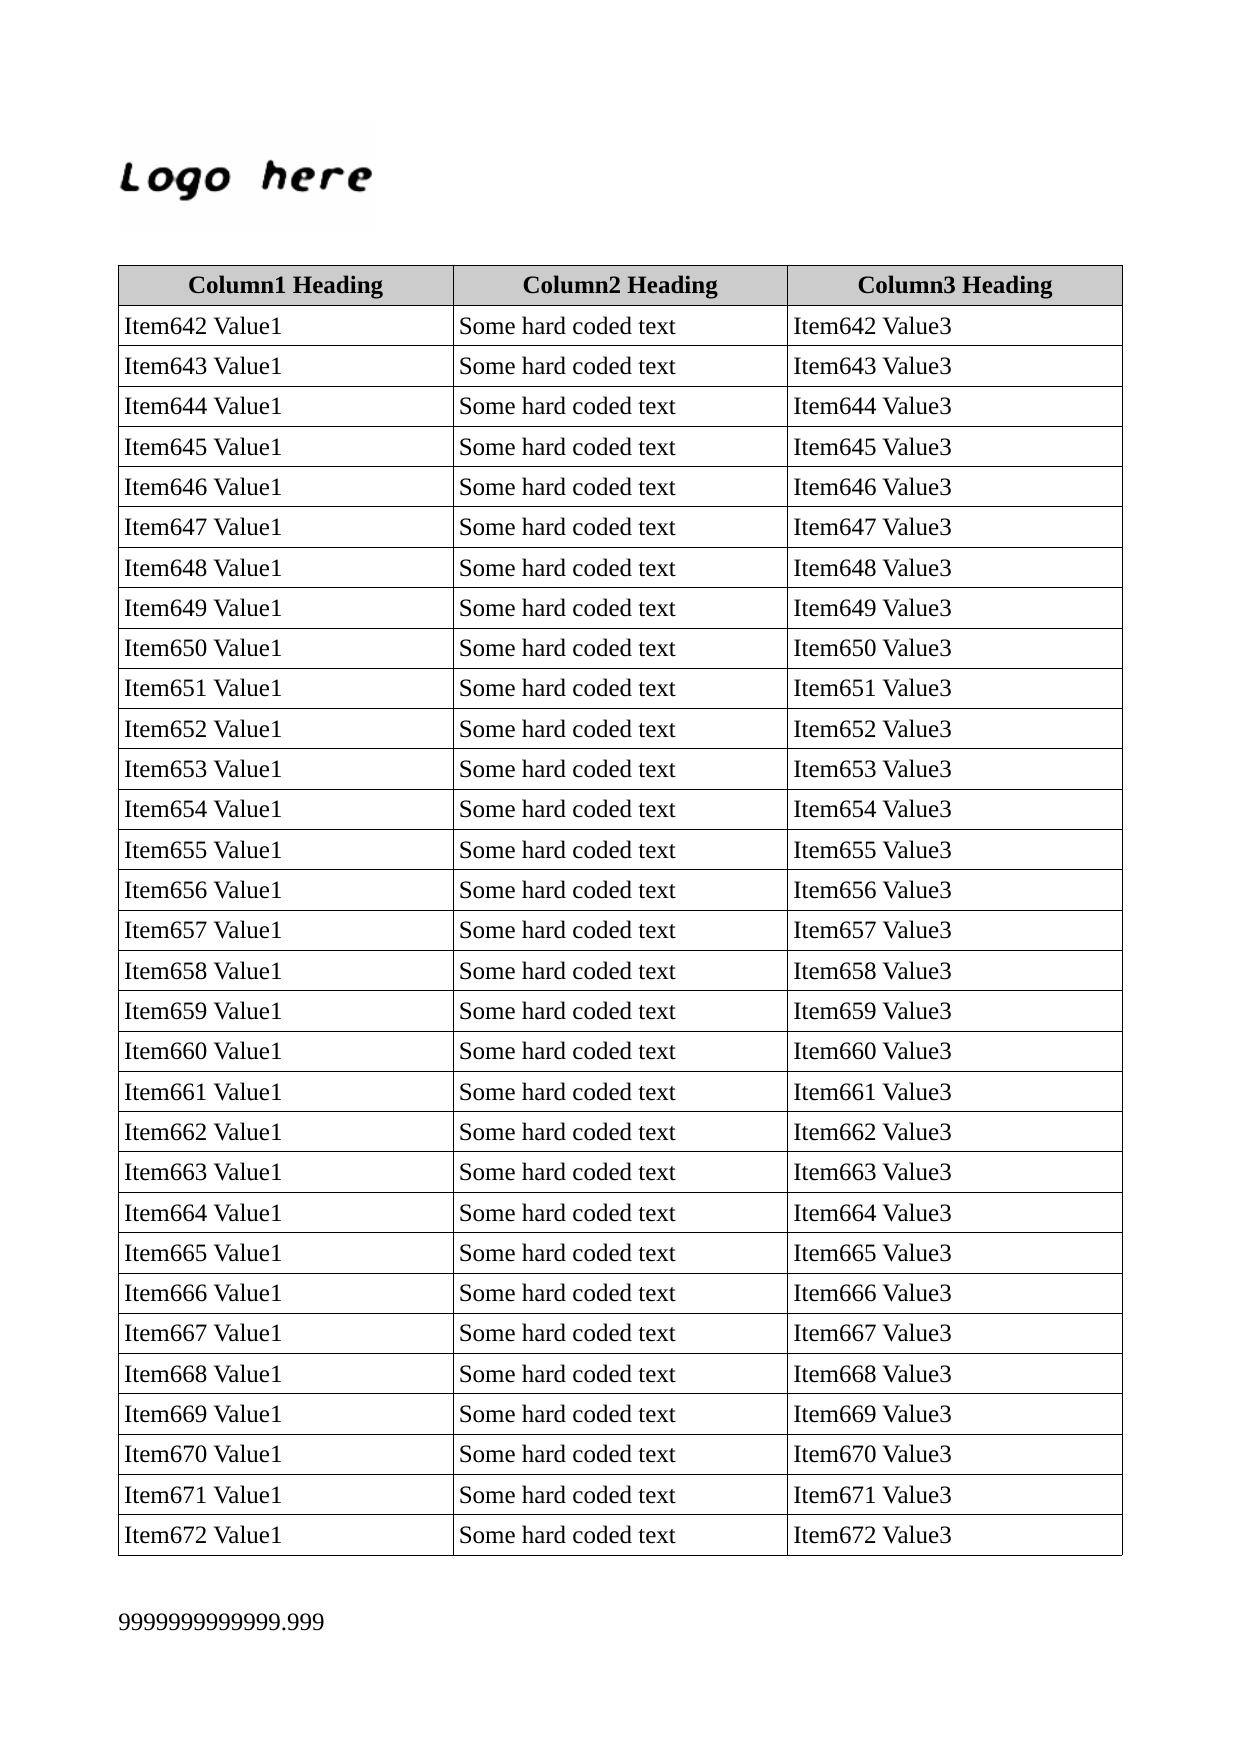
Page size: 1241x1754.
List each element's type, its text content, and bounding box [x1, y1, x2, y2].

table_cell Item645 Value1 [119, 427, 453, 466]
table_cell Some hard coded text [454, 1354, 787, 1393]
table_cell Item665 Value1 [119, 1233, 453, 1272]
table_cell Some hard coded text [454, 1152, 787, 1192]
table_cell Item650 Value3 [788, 629, 1122, 668]
table_cell Some hard coded text [454, 548, 787, 587]
table_cell Item671 Value1 [119, 1475, 453, 1514]
table_cell Item656 Value3 [788, 870, 1122, 909]
table_cell Item672 Value3 [788, 1515, 1122, 1554]
table_cell Item670 Value1 [119, 1435, 453, 1474]
table_cell Some hard coded text [454, 669, 787, 708]
table_cell Item642 Value3 [788, 306, 1122, 345]
table_cell Some hard coded text [454, 911, 787, 950]
table_cell Some hard coded text [454, 1112, 787, 1151]
table_cell Item662 Value1 [119, 1112, 453, 1151]
table_cell Item652 Value1 [119, 709, 453, 748]
table_cell Item661 Value3 [788, 1072, 1122, 1111]
table_cell Some hard coded text [454, 790, 787, 829]
table_cell Item643 Value3 [788, 346, 1122, 386]
table_cell Item648 Value1 [119, 548, 453, 587]
table_cell Item653 Value3 [788, 749, 1122, 789]
table_cell Some hard coded text [454, 387, 787, 426]
table_header Column3 Heading [788, 266, 1122, 305]
picture [118, 118, 377, 236]
table_cell Item654 Value3 [788, 790, 1122, 829]
table_cell Item655 Value1 [119, 830, 453, 869]
table_cell Item660 Value3 [788, 1032, 1122, 1071]
table_cell Some hard coded text [454, 870, 787, 909]
table_cell Item660 Value1 [119, 1032, 453, 1071]
table_cell Item644 Value3 [788, 387, 1122, 426]
table_cell Some hard coded text [454, 1515, 787, 1554]
table_cell Item668 Value3 [788, 1354, 1122, 1393]
table_header Column1 Heading [119, 266, 453, 305]
table_cell Some hard coded text [454, 588, 787, 627]
table_cell Some hard coded text [454, 709, 787, 748]
table_cell Item667 Value1 [119, 1314, 453, 1353]
table_cell Some hard coded text [454, 507, 787, 547]
table_cell Some hard coded text [454, 467, 787, 506]
table_cell Item661 Value1 [119, 1072, 453, 1111]
table_cell Item653 Value1 [119, 749, 453, 789]
table_cell Item668 Value1 [119, 1354, 453, 1393]
table_cell Item646 Value1 [119, 467, 453, 506]
table_cell Some hard coded text [454, 1032, 787, 1071]
table_cell Item642 Value1 [119, 306, 453, 345]
table_cell Item662 Value3 [788, 1112, 1122, 1151]
table_cell Some hard coded text [454, 1435, 787, 1474]
table_cell Item669 Value3 [788, 1394, 1122, 1434]
table_cell Some hard coded text [454, 951, 787, 990]
table_cell Some hard coded text [454, 991, 787, 1031]
table_cell Item646 Value3 [788, 467, 1122, 506]
table_cell Some hard coded text [454, 749, 787, 789]
table_cell Some hard coded text [454, 629, 787, 668]
table_cell Item664 Value3 [788, 1193, 1122, 1232]
table_cell Item650 Value1 [119, 629, 453, 668]
table_cell Item645 Value3 [788, 427, 1122, 466]
table_cell Item671 Value3 [788, 1475, 1122, 1514]
table_cell Item664 Value1 [119, 1193, 453, 1232]
table_cell Item667 Value3 [788, 1314, 1122, 1353]
table_cell Item656 Value1 [119, 870, 453, 909]
table_cell Item658 Value3 [788, 951, 1122, 990]
table_cell Some hard coded text [454, 1193, 787, 1232]
table_cell Some hard coded text [454, 1394, 787, 1434]
table_cell Some hard coded text [454, 1233, 787, 1272]
table_cell Item669 Value1 [119, 1394, 453, 1434]
table_cell Item651 Value1 [119, 669, 453, 708]
table_header Column2 Heading [454, 266, 787, 305]
table_cell Item648 Value3 [788, 548, 1122, 587]
table_cell Item657 Value1 [119, 911, 453, 950]
table_cell Item663 Value3 [788, 1152, 1122, 1192]
table_cell Some hard coded text [454, 830, 787, 869]
table_cell Some hard coded text [454, 306, 787, 345]
table_cell Item644 Value1 [119, 387, 453, 426]
table_cell Some hard coded text [454, 427, 787, 466]
table_cell Item659 Value1 [119, 991, 453, 1031]
table_cell Item672 Value1 [119, 1515, 453, 1554]
table_cell Item649 Value3 [788, 588, 1122, 627]
table_cell Some hard coded text [454, 346, 787, 386]
table_cell Item643 Value1 [119, 346, 453, 386]
table_cell Item666 Value1 [119, 1274, 453, 1313]
table_cell Item663 Value1 [119, 1152, 453, 1192]
table_cell Some hard coded text [454, 1072, 787, 1111]
table_cell Item655 Value3 [788, 830, 1122, 869]
table_cell Item651 Value3 [788, 669, 1122, 708]
table_cell Item647 Value3 [788, 507, 1122, 547]
table_cell Item659 Value3 [788, 991, 1122, 1031]
table_cell Some hard coded text [454, 1274, 787, 1313]
table_cell Item647 Value1 [119, 507, 453, 547]
table_cell Item670 Value3 [788, 1435, 1122, 1474]
table_cell Some hard coded text [454, 1475, 787, 1514]
table_cell Item665 Value3 [788, 1233, 1122, 1272]
table_cell Some hard coded text [454, 1314, 787, 1353]
table_cell Item649 Value1 [119, 588, 453, 627]
table_cell Item654 Value1 [119, 790, 453, 829]
table_cell Item666 Value3 [788, 1274, 1122, 1313]
table_cell Item658 Value1 [119, 951, 453, 990]
table_cell Item657 Value3 [788, 911, 1122, 950]
table_cell Item652 Value3 [788, 709, 1122, 748]
